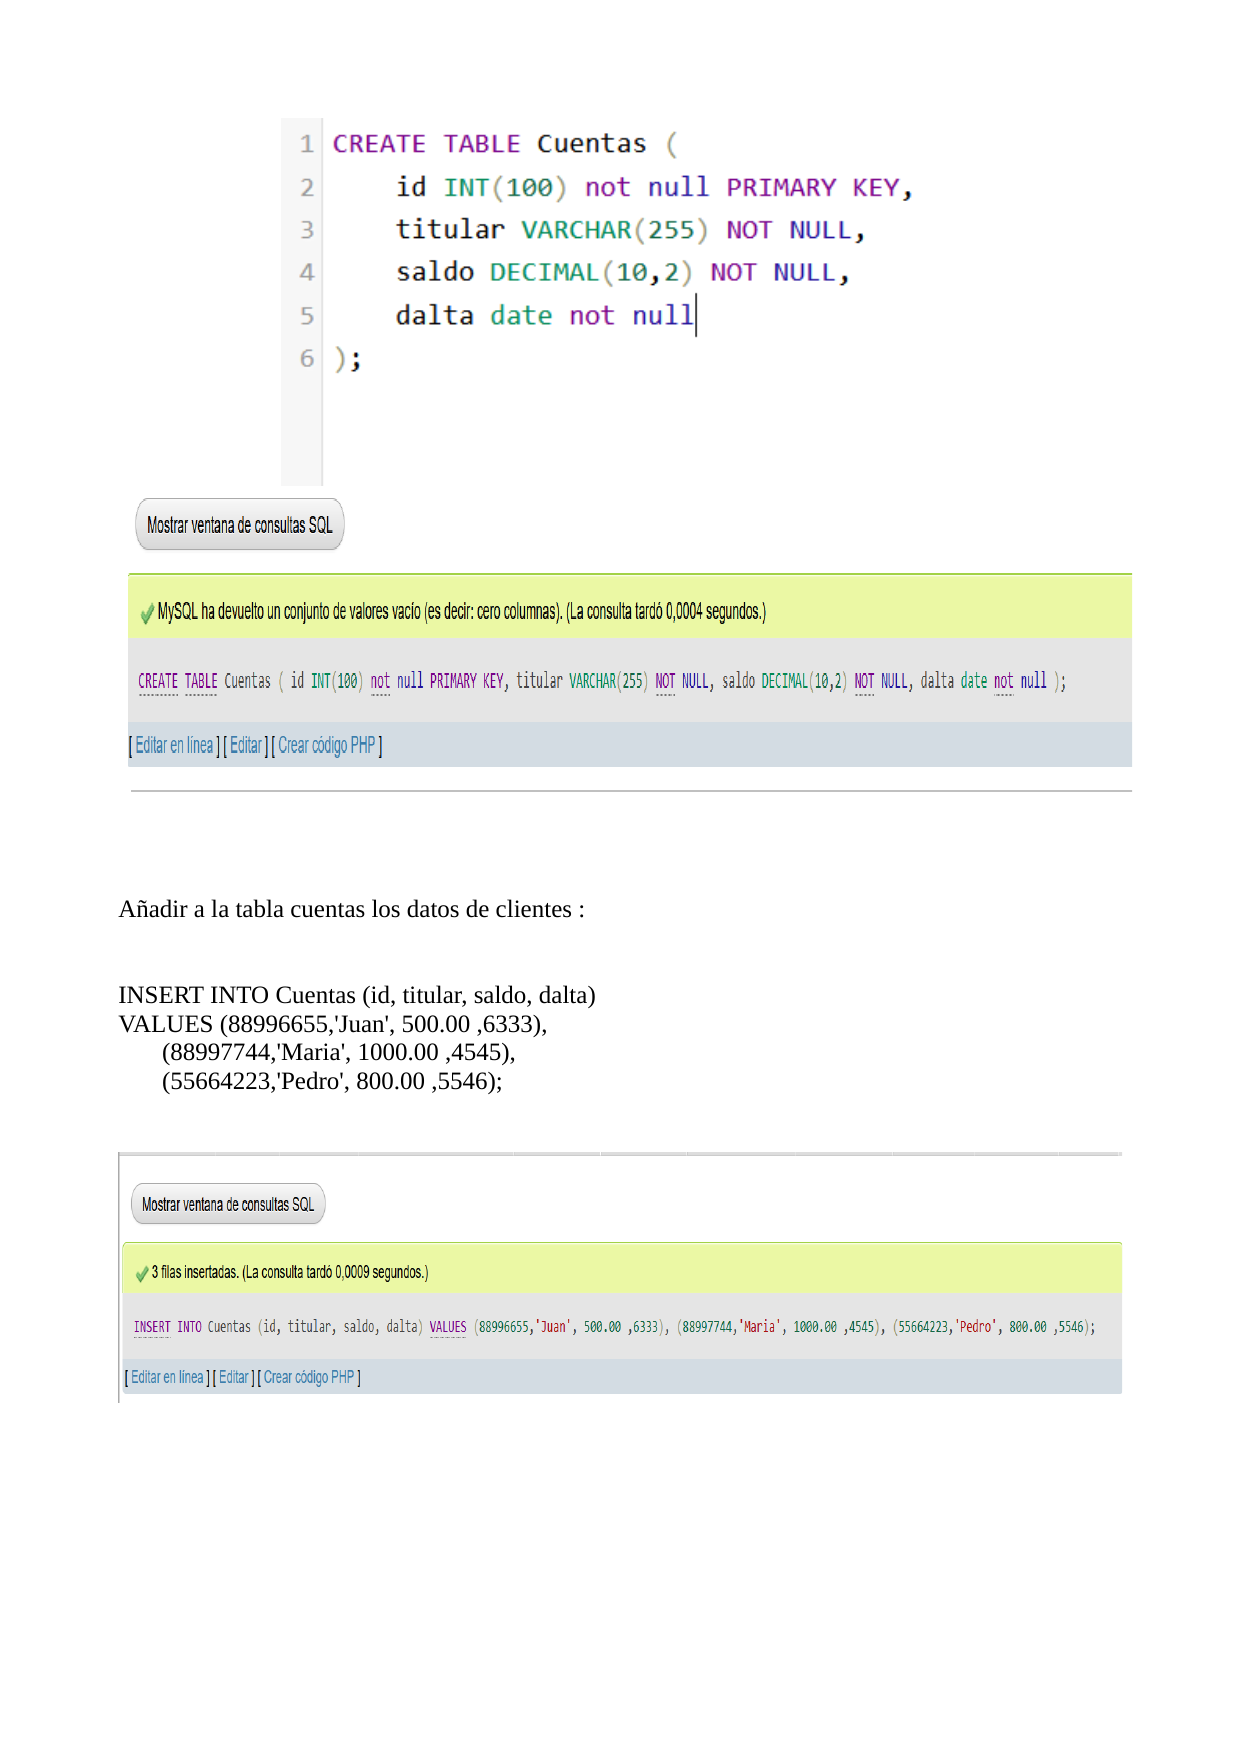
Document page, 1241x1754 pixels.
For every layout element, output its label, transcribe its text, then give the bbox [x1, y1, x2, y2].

text VALUES (88996655,'Juan', 500.00 ,6333), [118, 1009, 1122, 1037]
text (55664223,'Pedro', 800.00 ,5546); [118, 1066, 1122, 1095]
picture [118, 1152, 1123, 1403]
picture [128, 492, 1133, 865]
text Añadir a la tabla cuentas los datos de clientes : [118, 894, 1122, 922]
text INSERT INTO Cuentas (id, titular, saldo, dalta) [118, 980, 1122, 1009]
text (88997744,'Maria', 1000.00 ,4545), [118, 1037, 1122, 1066]
picture [281, 118, 960, 486]
